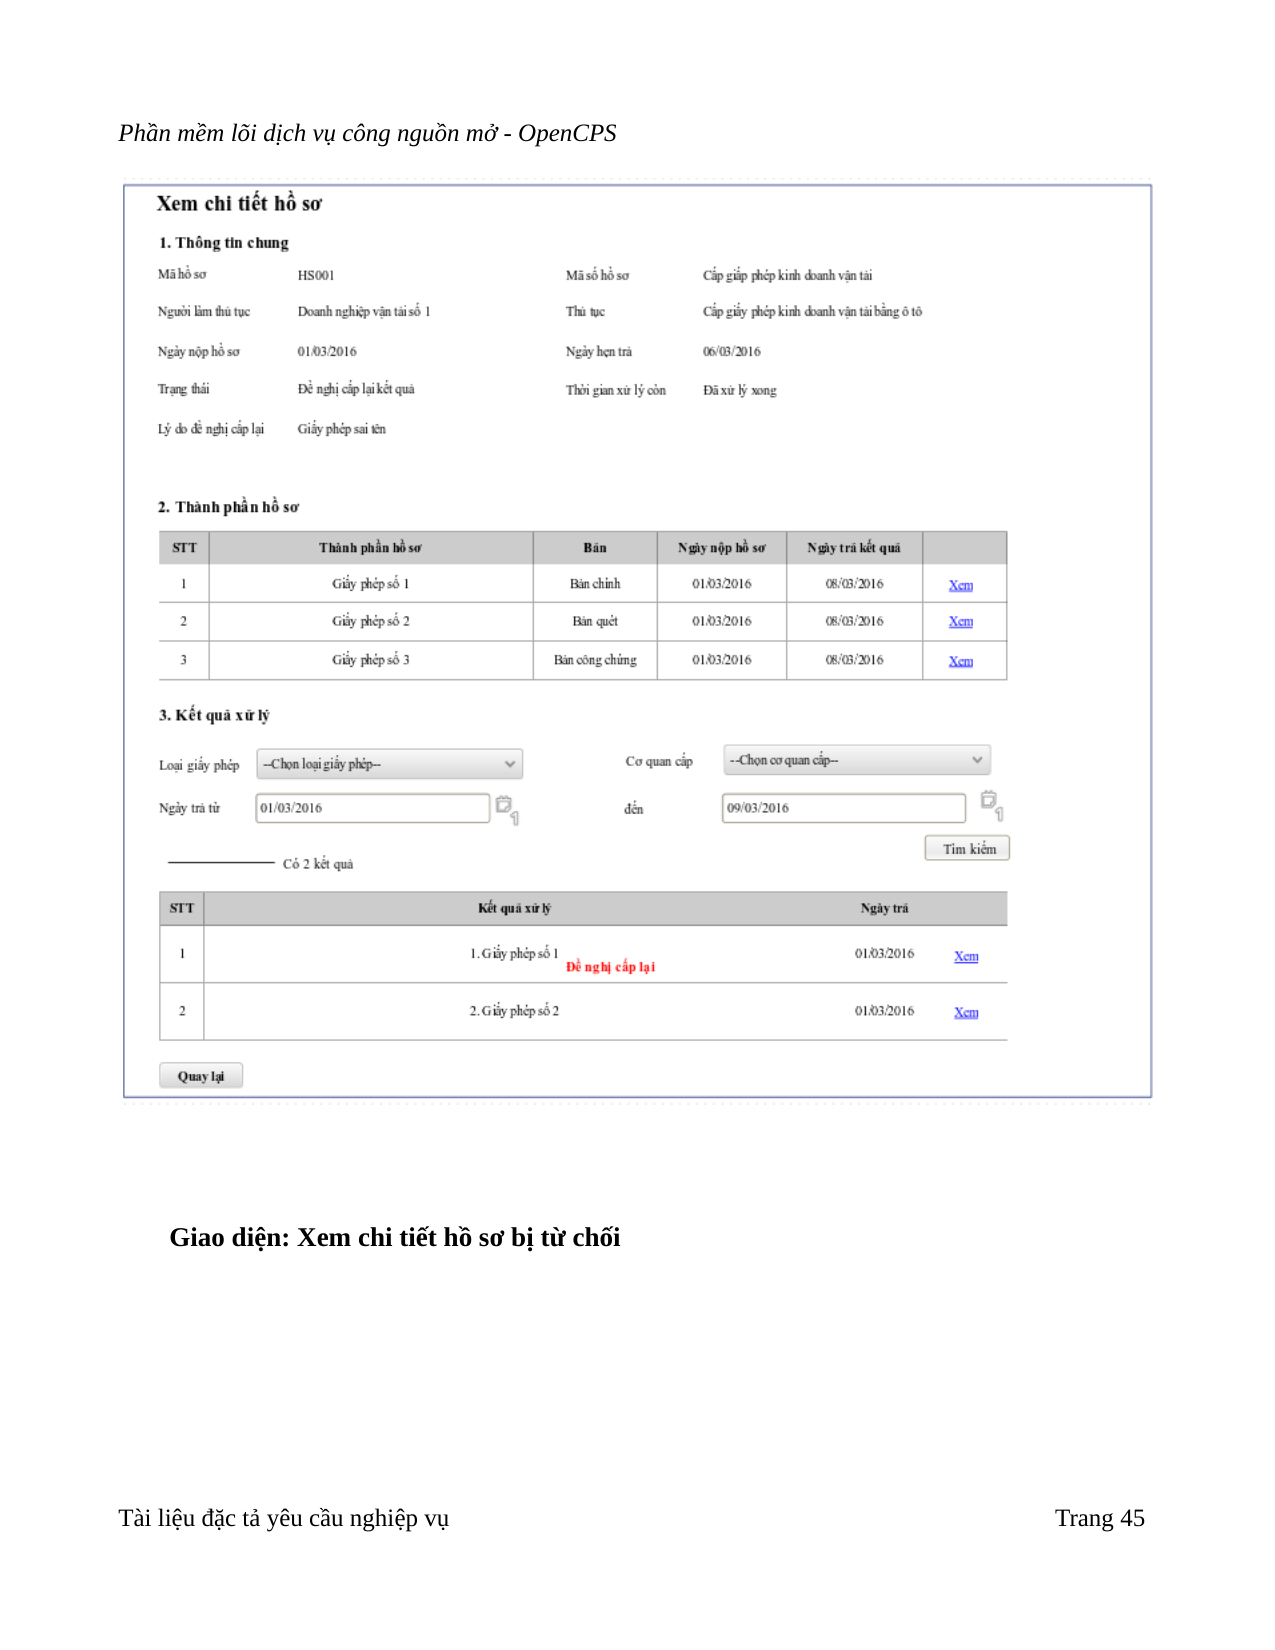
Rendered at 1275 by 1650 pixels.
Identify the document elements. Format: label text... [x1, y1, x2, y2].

subtitle Giao diện: Xem chi tiết hồ sơ bị từ chối [169, 1221, 1157, 1252]
picture [118, 176, 1157, 1105]
